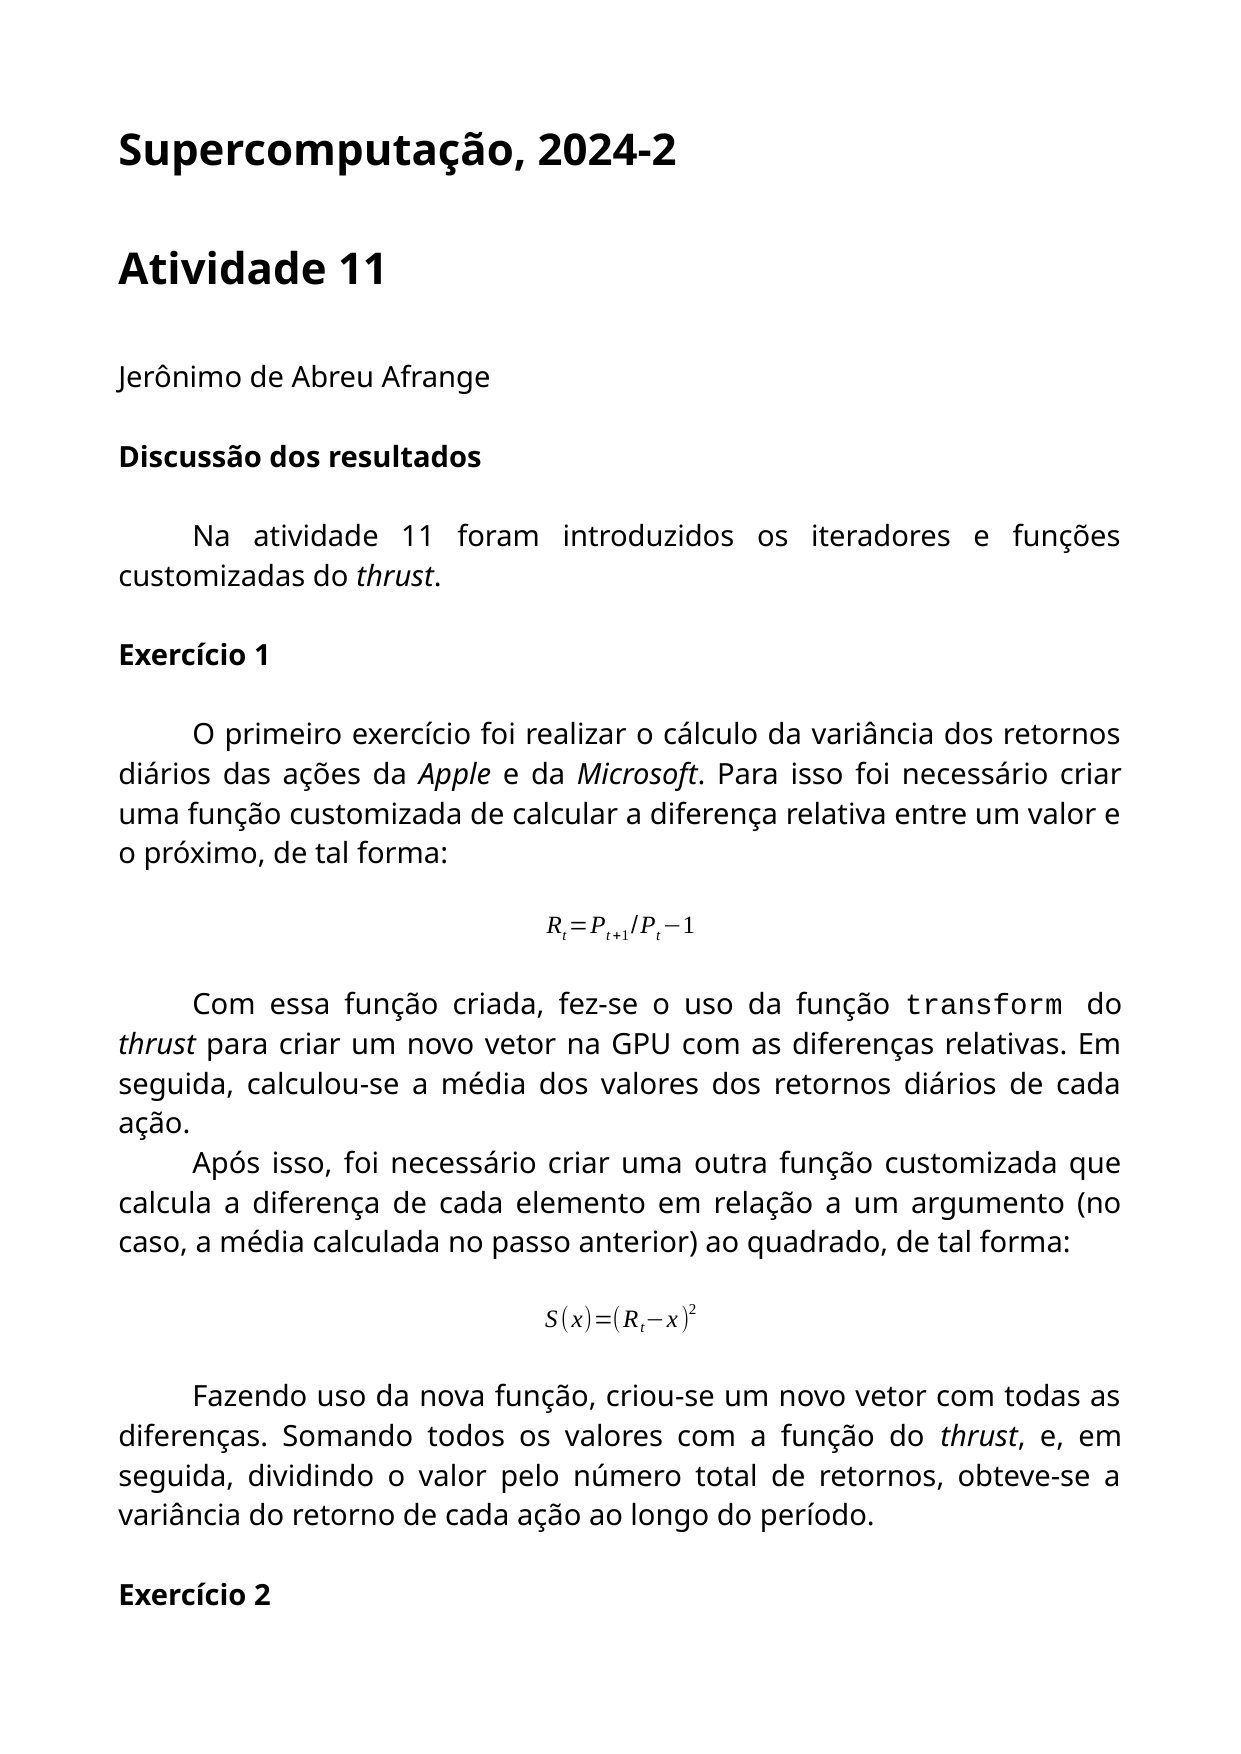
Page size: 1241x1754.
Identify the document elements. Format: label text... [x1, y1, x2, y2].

text O primeiro exercício foi realizar o cálculo da variância dos retornos diários das ações da Apple e da Microsoft. Para isso foi necessário criar uma função customizada de calcular a diferença relativa entre um valor e o próximo, de tal forma: [118, 714, 1122, 872]
text Jerônimo de Abreu Afrange [118, 356, 1122, 396]
text Após isso, foi necessário criar uma outra função customizada que calcula a diferença de cada elemento em relação a um argumento (no caso, a média calculada no passo anterior) ao quadrado, de tal forma: [118, 1142, 1122, 1261]
text Atividade 11 [118, 237, 1122, 297]
text Exercício 2 [118, 1574, 1122, 1614]
text Com essa função criada, fez-se o uso da função transform do thrust para criar um novo vetor na GPU com as diferenças relativas. Em seguida, calculou-se a média dos valores dos retornos diários de cada ação. [118, 983, 1122, 1142]
text Fazendo uso da nova função, criou-se um novo vetor com todas as diferenças. Somando todos os valores com a função do thrust, e, em seguida, dividindo o valor pelo número total de retornos, obteve-se a variância do retorno de cada ação ao longo do período. [118, 1376, 1122, 1534]
text Discussão dos resultados [118, 436, 1122, 476]
text Supercomputação, 2024-2 [118, 118, 1122, 178]
text Na atividade 11 foram introduzidos os iteradores e funções customizadas do thrust. [118, 515, 1122, 594]
text Exercício 1 [118, 634, 1122, 674]
